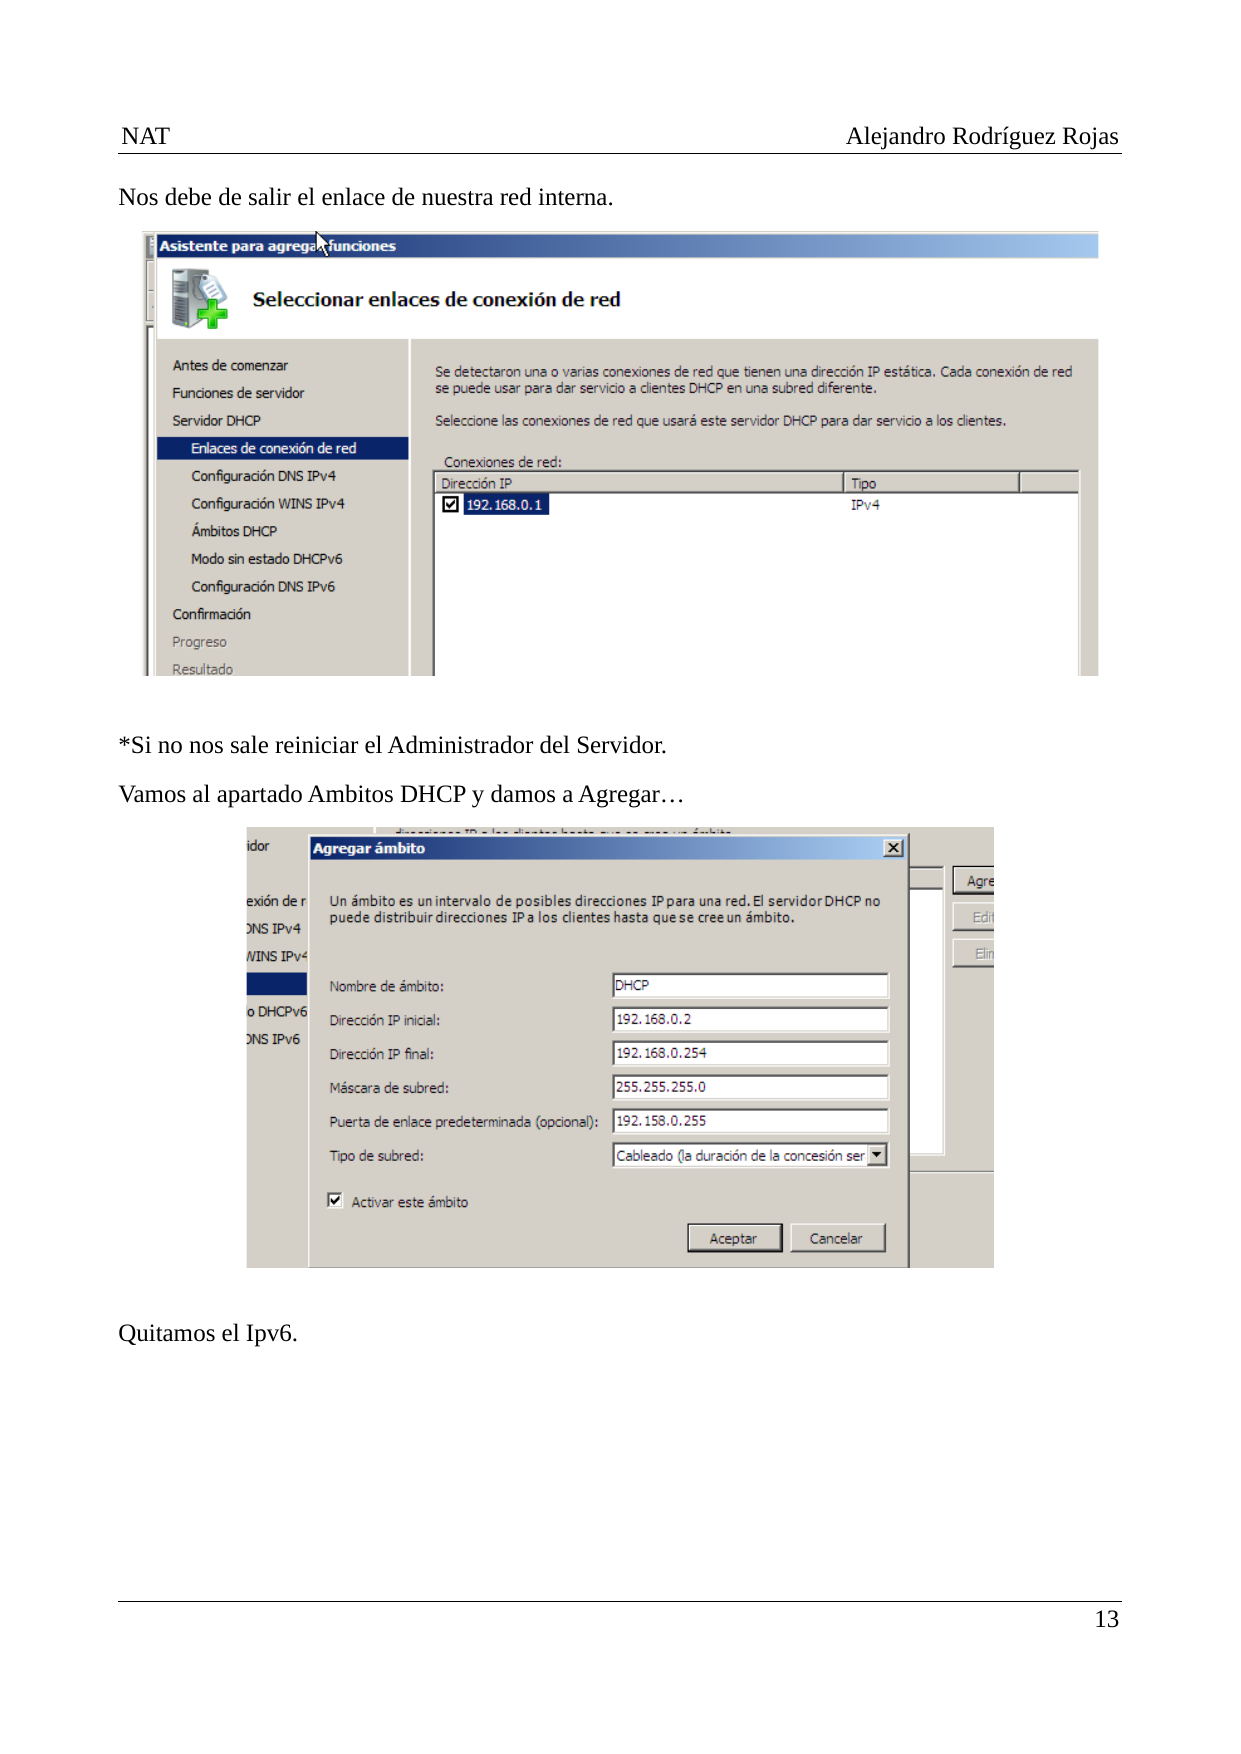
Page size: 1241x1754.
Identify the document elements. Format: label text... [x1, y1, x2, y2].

text Nos debe de salir el enlace de nuestra red interna. [118, 182, 1122, 211]
text Vamos al apartado Ambitos DHCP y damos a Agregar… [118, 779, 1122, 808]
picture [141, 231, 1099, 676]
picture [246, 827, 994, 1268]
text Quitamos el Ipv6. [118, 1318, 1122, 1347]
text *Si no nos sale reiniciar el Administrador del Servidor. [118, 730, 1122, 758]
